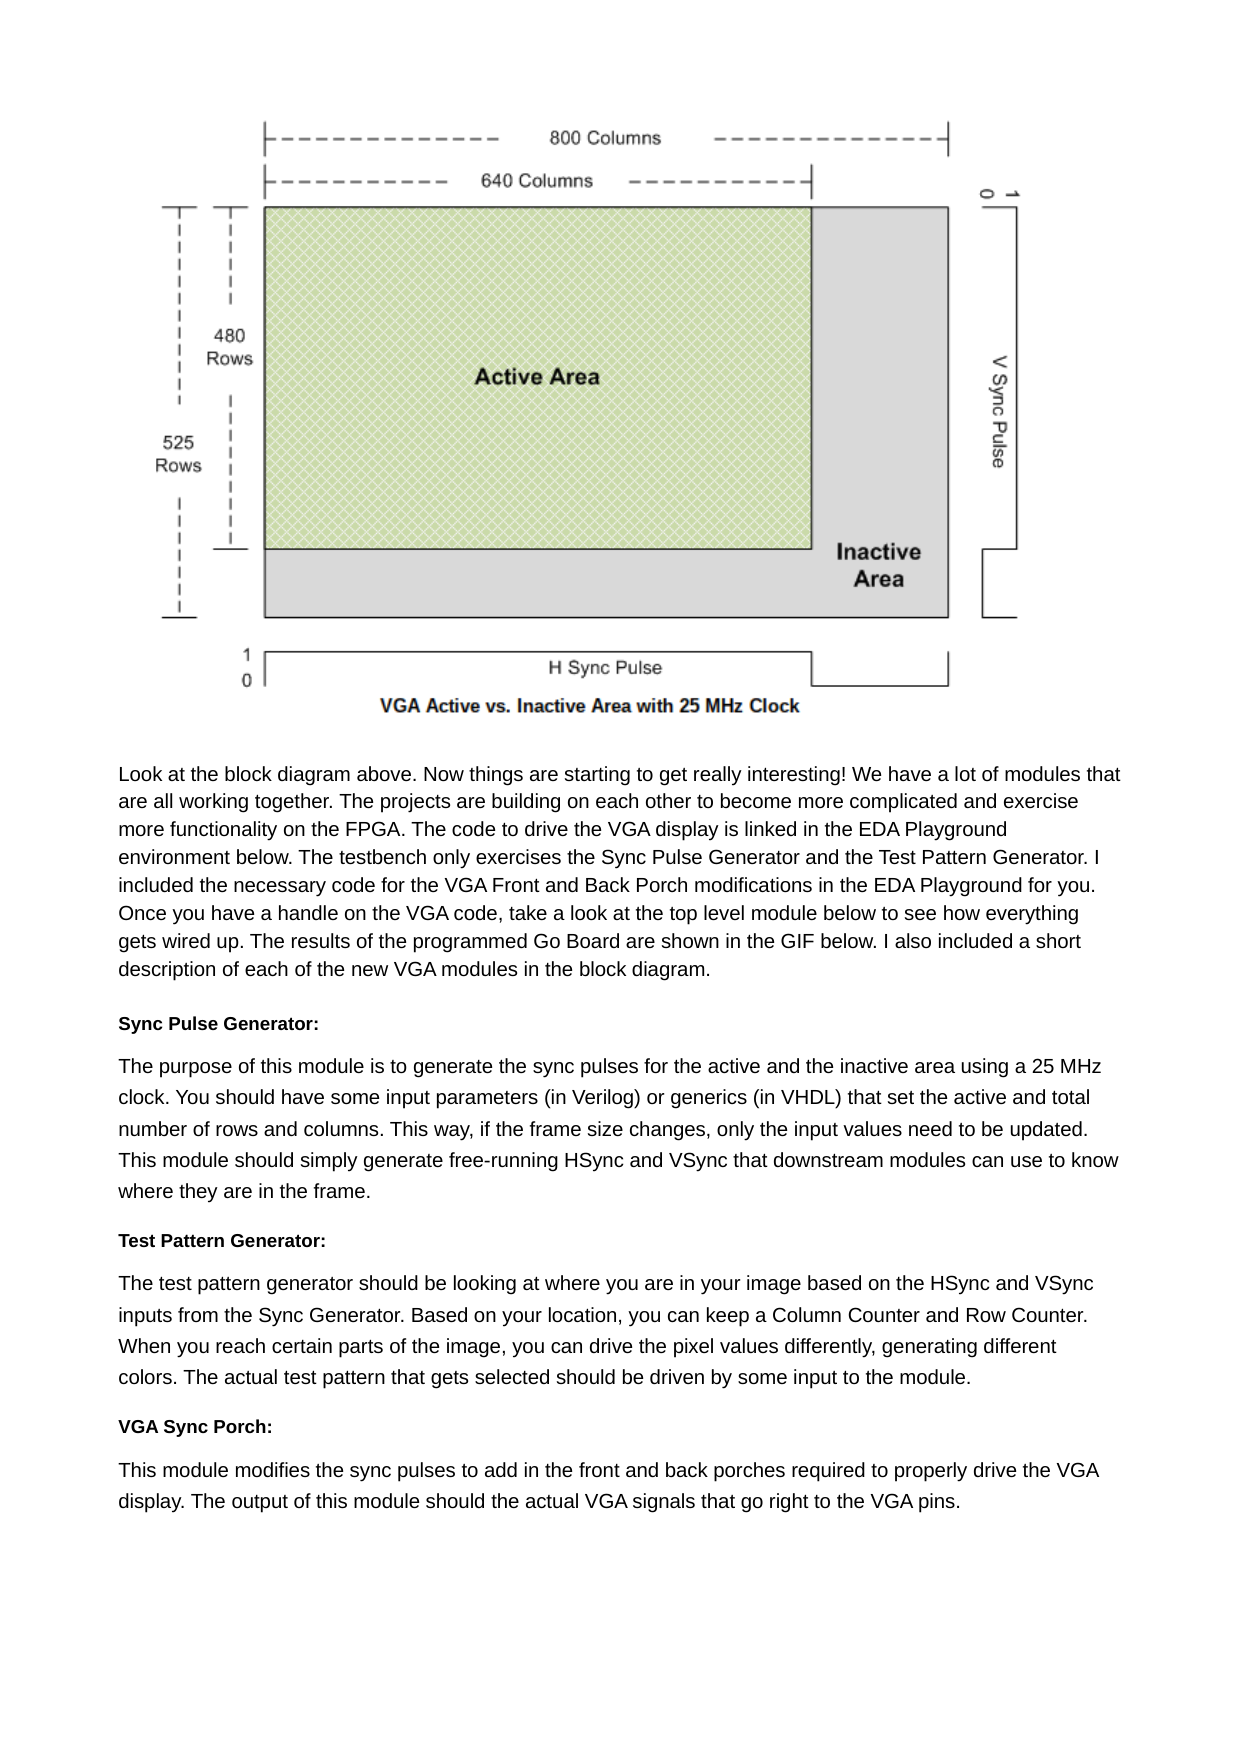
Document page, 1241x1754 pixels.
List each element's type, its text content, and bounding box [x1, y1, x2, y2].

picture [118, 118, 1123, 734]
text This module modifies the sync pulses to add in the front and back porches required to properly drive the VGA display. The output of this module should the actual VGA signals that go right to the VGA pins. [118, 1450, 1122, 1512]
text The test pattern generator should be looking at where you are in your image based on the HSync and VSync inputs from the Sync Generator. Based on your location, you can keep a Column Counter and Row Counter. When you reach certain parts of the image, you can drive the pixel values differently, generating different colors. The actual test pattern that gets selected should be driven by some input to the module. [118, 1264, 1122, 1389]
text Look at the block diagram above. Now things are starting to get really interesting! We have a lot of modules that are all working together. The projects are building on each other to become more complicated and exercise more functionality on the FPGA. The code to drive the VGA display is linked in the EDA Playground environment below. The testbench only exercises the Sync Pulse Generator and the Test Pattern Generator. I included the necessary code for the VGA Front and Back Porch modifications in the EDA Playground for you. Once you have a handle on the VGA code, take a look at the top level module below to see how everything gets wired up. The results of the programmed Go Board are shown in the GIF below. I also included a short description of each of the new VGA modules in the block diagram. [118, 762, 1122, 981]
text The purpose of this module is to generate the sync pulses for the active and the inactive area using a 25 MHz clock. You should have some input parameters (in Verilog) or generics (in VHDL) that set the active and total number of rows and columns. This way, if the frame size changes, only the input values need to be updated. This module should simply generate free-running HSync and VSync that downstream modules can use to know where they are in the frame. [118, 1046, 1122, 1203]
subtitle Test Pattern Generator: [118, 1230, 1122, 1251]
subtitle VGA Sync Porch: [118, 1416, 1122, 1437]
subtitle Sync Pulse Generator: [118, 1012, 1122, 1034]
